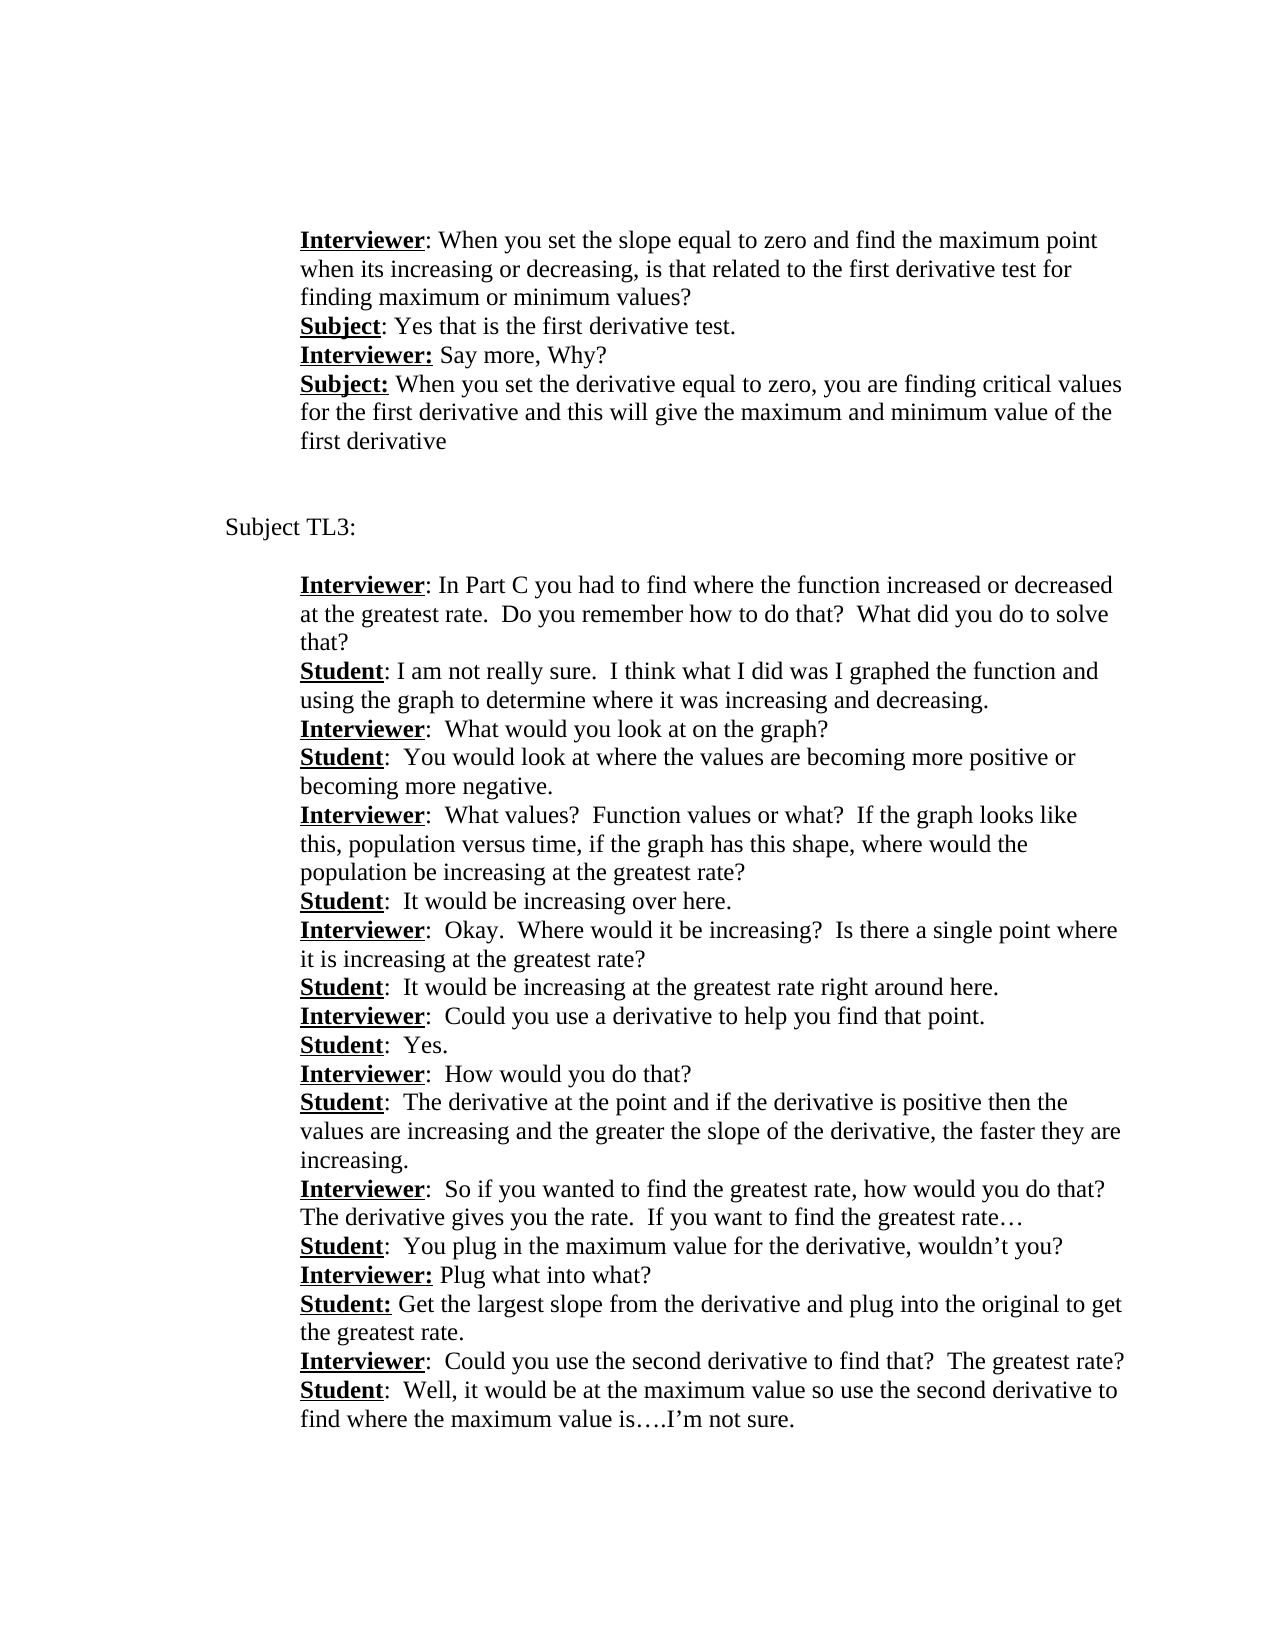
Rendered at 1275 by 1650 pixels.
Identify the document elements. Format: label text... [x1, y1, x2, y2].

text Student: It would be increasing over here. [300, 886, 1125, 915]
text Interviewer: So if you wanted to find the greatest rate, how would you do that? [300, 1174, 1125, 1202]
text Student: I am not really sure. I think what I did was I graphed the function and using the graph to determine where it was increasing and decreasing. [300, 656, 1125, 714]
text Interviewer: What values? Function values or what? If the graph looks like this, population versus time, if the graph has this shape, where would the population be increasing at the greatest rate? [300, 800, 1125, 886]
text Interviewer: How would you do that? [300, 1059, 1125, 1087]
text Student: You would look at where the values are becoming more positive or becoming more negative. [300, 742, 1125, 800]
text Student: Get the largest slope from the derivative and plug into the original to get the greatest rate. [300, 1289, 1125, 1346]
text Student: Yes. [300, 1030, 1125, 1059]
text Student: Well, it would be at the maximum value so use the second derivative to find where the maximum value is….I’m not sure. [300, 1375, 1125, 1432]
text The derivative gives you the rate. If you want to find the greatest rate… [300, 1202, 1125, 1231]
text Subject: Yes that is the first derivative test. [300, 311, 1125, 340]
text Student: You plug in the maximum value for the derivative, wouldn’t you? [300, 1231, 1125, 1260]
text Interviewer: What would you look at on the graph? [300, 714, 1125, 742]
text Subject TL3: [225, 512, 1125, 541]
text Interviewer: When you set the slope equal to zero and find the maximum point when its increasing or decreasing, is that related to the first derivative test for finding maximum or minimum values? [300, 225, 1125, 311]
text Student: It would be increasing at the greatest rate right around here. [300, 972, 1125, 1001]
text Interviewer: Could you use a derivative to help you find that point. [300, 1001, 1125, 1030]
text Student: The derivative at the point and if the derivative is positive then the values are increasing and the greater the slope of the derivative, the faster they are increasing. [300, 1087, 1125, 1174]
text Interviewer: Say more, Why? [300, 340, 1125, 369]
text Interviewer: Okay. Where would it be increasing? Is there a single point where it is increasing at the greatest rate? [300, 915, 1125, 972]
text Subject: When you set the derivative equal to zero, you are finding critical values for the first derivative and this will give the maximum and minimum value of the first derivative [300, 369, 1125, 455]
text Interviewer: Plug what into what? [300, 1260, 1125, 1289]
text Interviewer: In Part C you had to find where the function increased or decreased at the greatest rate. Do you remember how to do that? What did you do to solve that? [300, 570, 1125, 656]
text Interviewer: Could you use the second derivative to find that? The greatest rate? [300, 1346, 1125, 1375]
